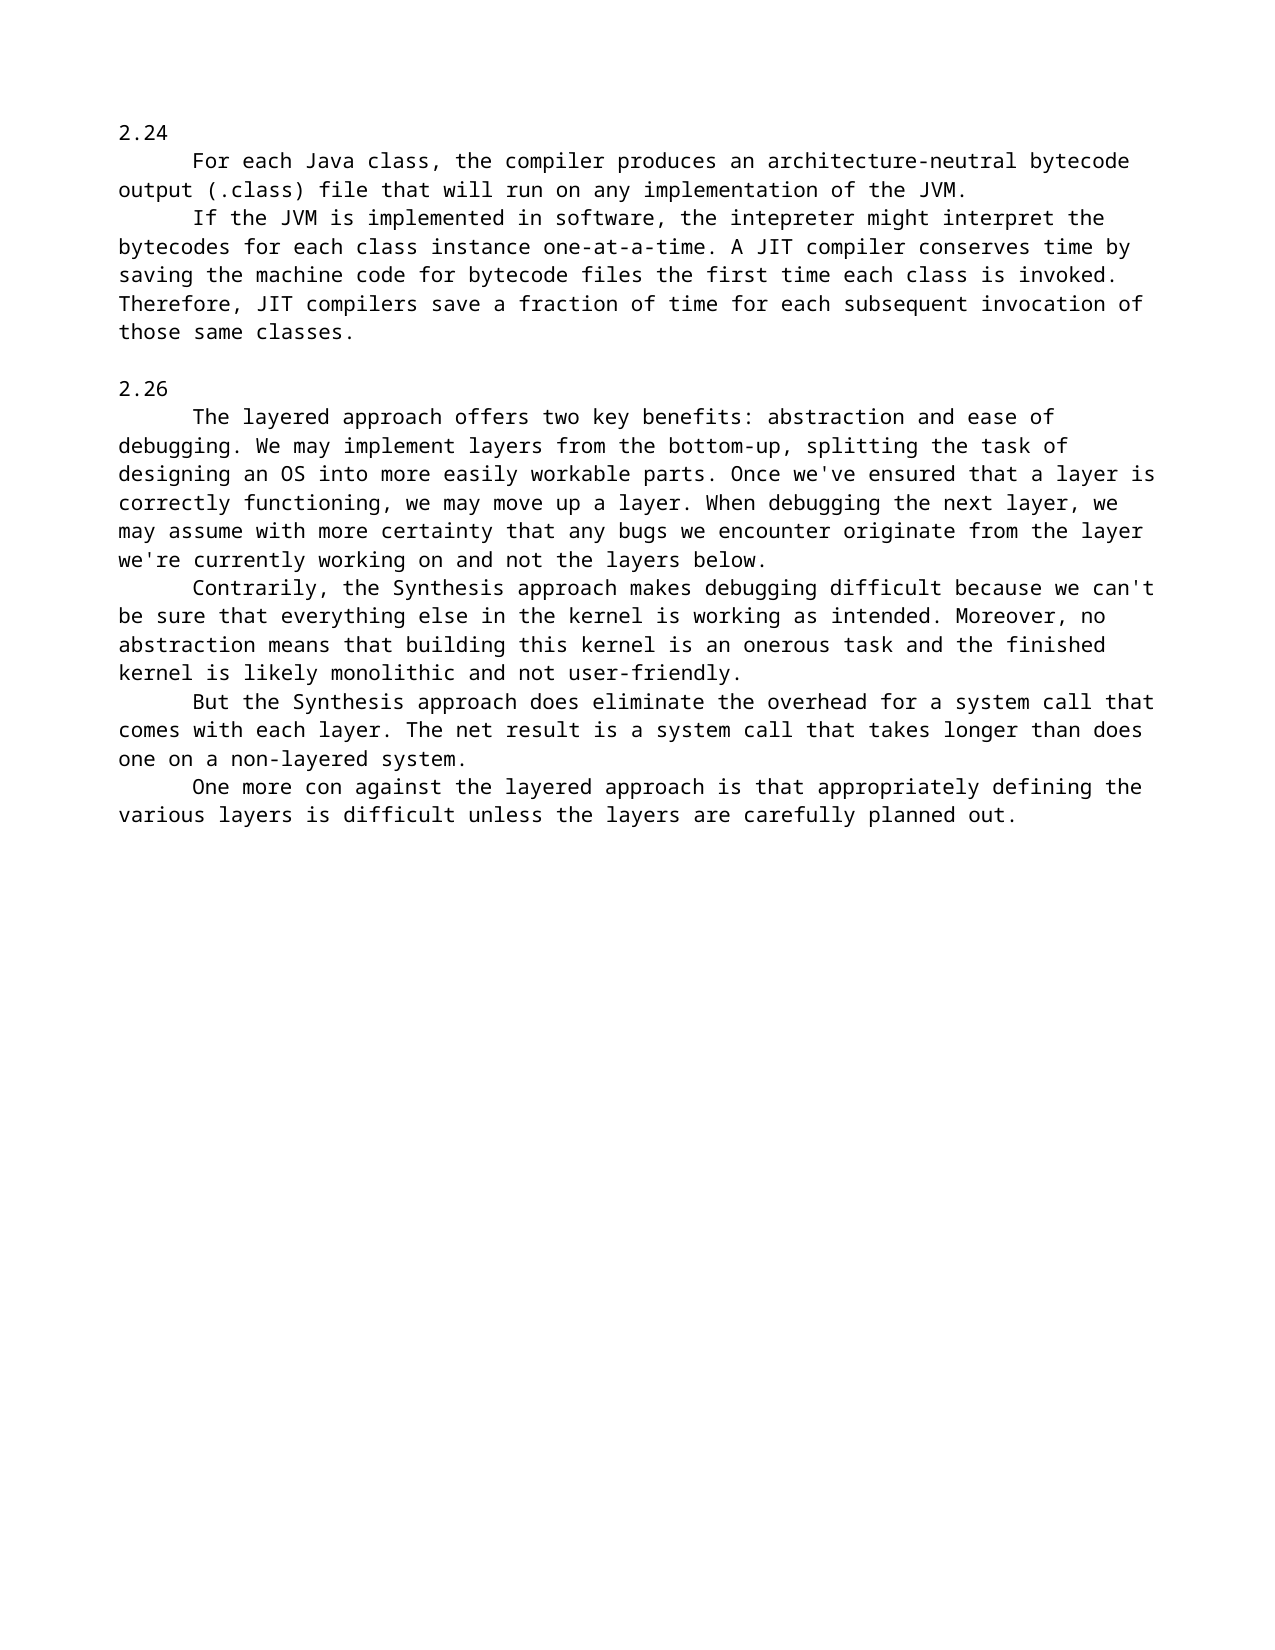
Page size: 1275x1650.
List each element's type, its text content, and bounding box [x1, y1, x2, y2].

text 2.24 [118, 118, 1157, 147]
text Contrarily, the Synthesis approach makes debugging difficult because we can't be sure that everything else in the kernel is working as intended. Moreover, no abstraction means that building this kernel is an onerous task and the finished kernel is likely monolithic and not user-friendly. [118, 573, 1157, 687]
text The layered approach offers two key benefits: abstraction and ease of debugging. We may implement layers from the bottom-up, splitting the task of designing an OS into more easily workable parts. Once we've ensured that a layer is correctly functioning, we may move up a layer. When debugging the next layer, we may assume with more certainty that any bugs we encounter originate from the layer we're currently working on and not the layers below. [118, 402, 1157, 573]
text One more con against the layered approach is that appropriately defining the various layers is difficult unless the layers are carefully planned out. [118, 772, 1157, 829]
text If the JVM is implemented in software, the intepreter might interpret the bytecodes for each class instance one-at-a-time. A JIT compiler conserves time by saving the machine code for bytecode files the first time each class is invoked. Therefore, JIT compilers save a fraction of time for each subsequent invocation of those same classes. [118, 203, 1157, 346]
text 2.26 [118, 374, 1157, 402]
text But the Synthesis approach does eliminate the overhead for a system call that comes with each layer. The net result is a system call that takes longer than does one on a non-layered system. [118, 687, 1157, 772]
text For each Java class, the compiler produces an architecture-neutral bytecode output (.class) file that will run on any implementation of the JVM. [118, 147, 1157, 203]
